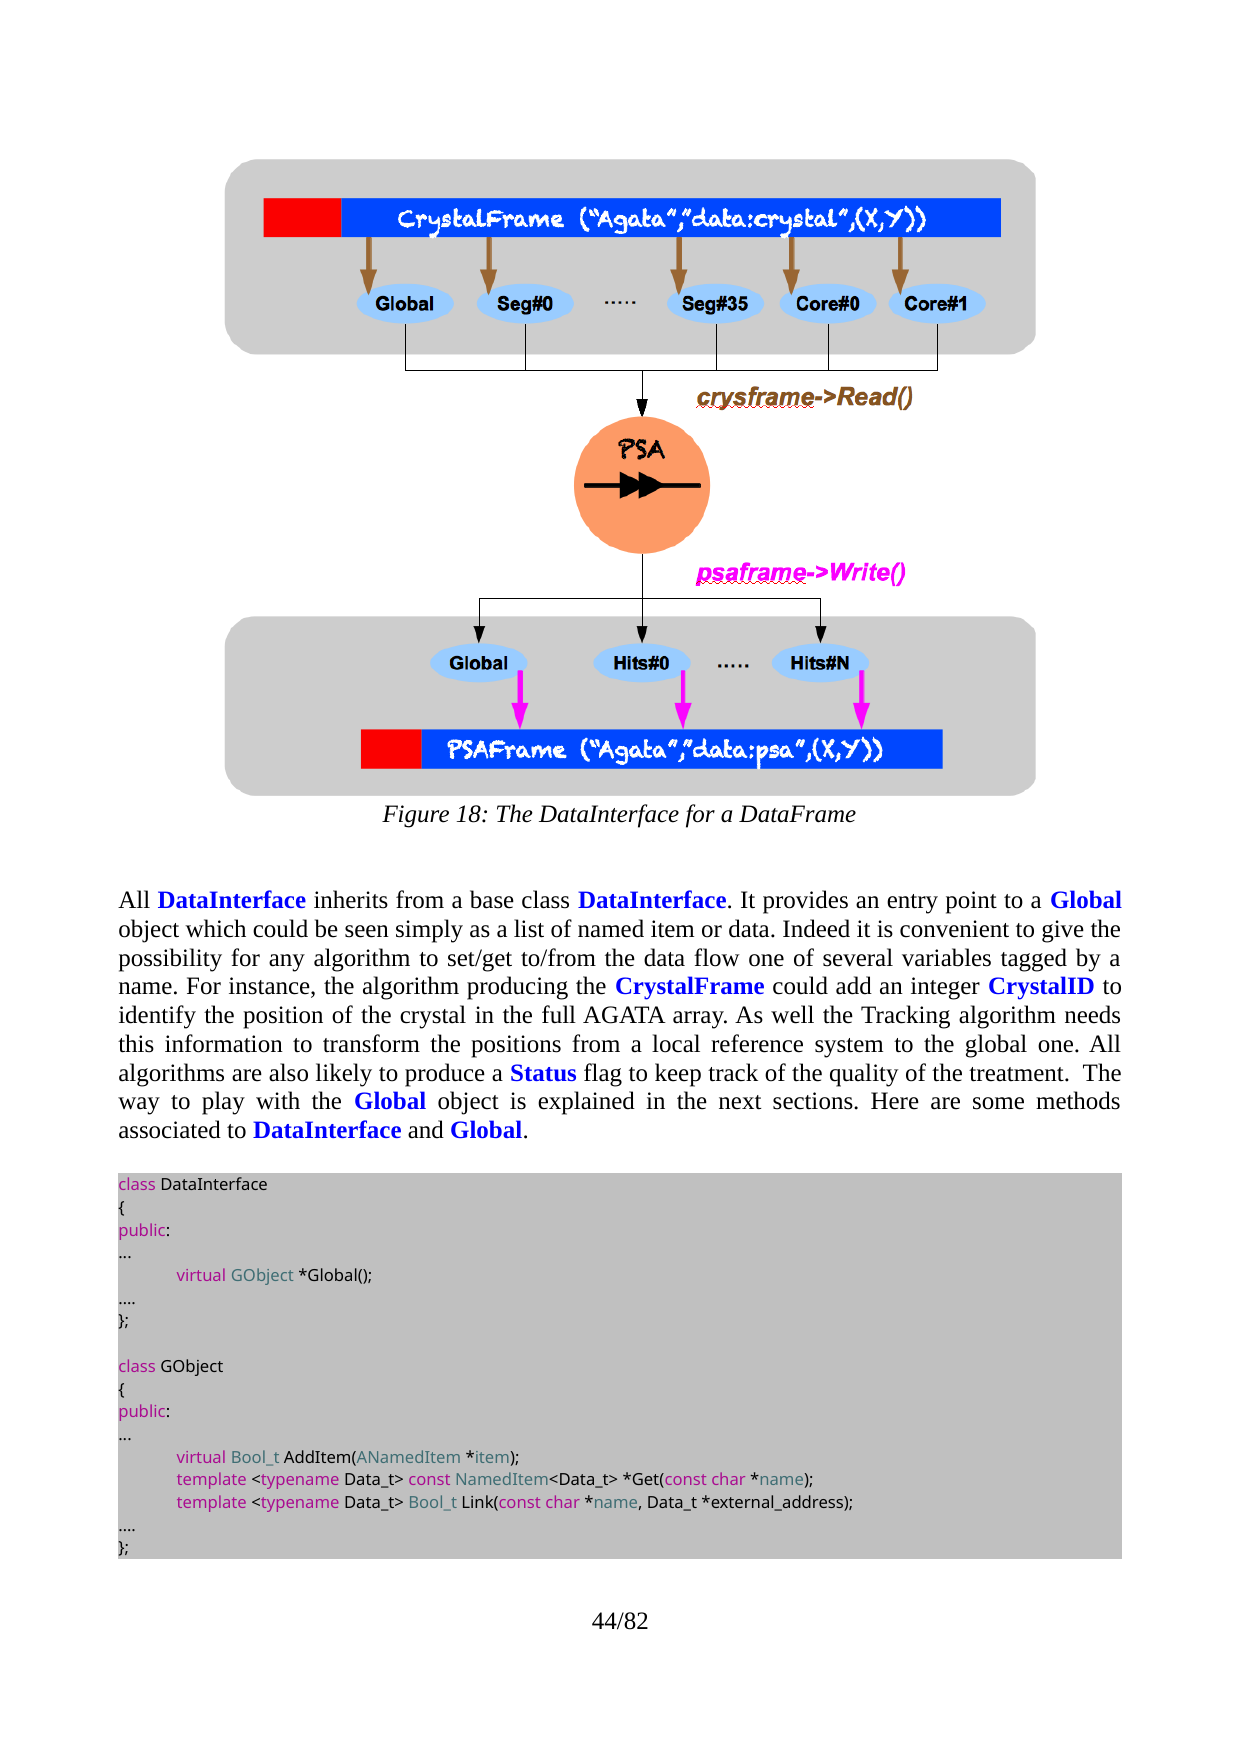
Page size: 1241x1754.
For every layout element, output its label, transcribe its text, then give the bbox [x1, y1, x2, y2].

text { [118, 1377, 1122, 1400]
text virtual GObject *Global(); [118, 1263, 1122, 1286]
text ... [118, 1241, 1122, 1263]
text template <typename Data_t> const NamedItem<Data_t> *Get(const char *name); [118, 1468, 1122, 1491]
text class GObject [118, 1354, 1122, 1377]
text public: [118, 1218, 1122, 1241]
text All DataInterface inherits from a base class DataInterface. It provides an entry point to a Global object which could be seen simply as a list of named item or data. Indeed it is convenient to give the possibility for any algorithm to set/get to/from the data flow one of several variables tagged by a name. For instance, the algorithm producing the CrystalFrame could add an integer CrystalID to identify the position of the crystal in the full AGATA array. As well the Tracking algorithm needs this information to transform the positions from a local reference system to the global one. All algorithms are also likely to produce a Status flag to keep track of the quality of the treatment. The way to play with the Global object is explained in the next sections. Here are some methods associated to DataInterface and Global. [118, 885, 1122, 1144]
text }; [118, 1536, 1122, 1559]
text public: [118, 1400, 1122, 1422]
text { [118, 1195, 1122, 1218]
text …. [118, 1286, 1122, 1309]
text class DataInterface [118, 1173, 1122, 1195]
text ... [118, 1422, 1122, 1445]
text …. [118, 1513, 1122, 1536]
text Figure 18: The DataInterface for a DataFrame [205, 799, 1035, 828]
text virtual Bool_t AddItem(ANamedItem *item); [118, 1445, 1122, 1468]
picture [205, 143, 1036, 799]
text template <typename Data_t> Bool_t Link(const char *name, Data_t *external_address); [118, 1491, 1122, 1513]
text }; [118, 1309, 1122, 1332]
